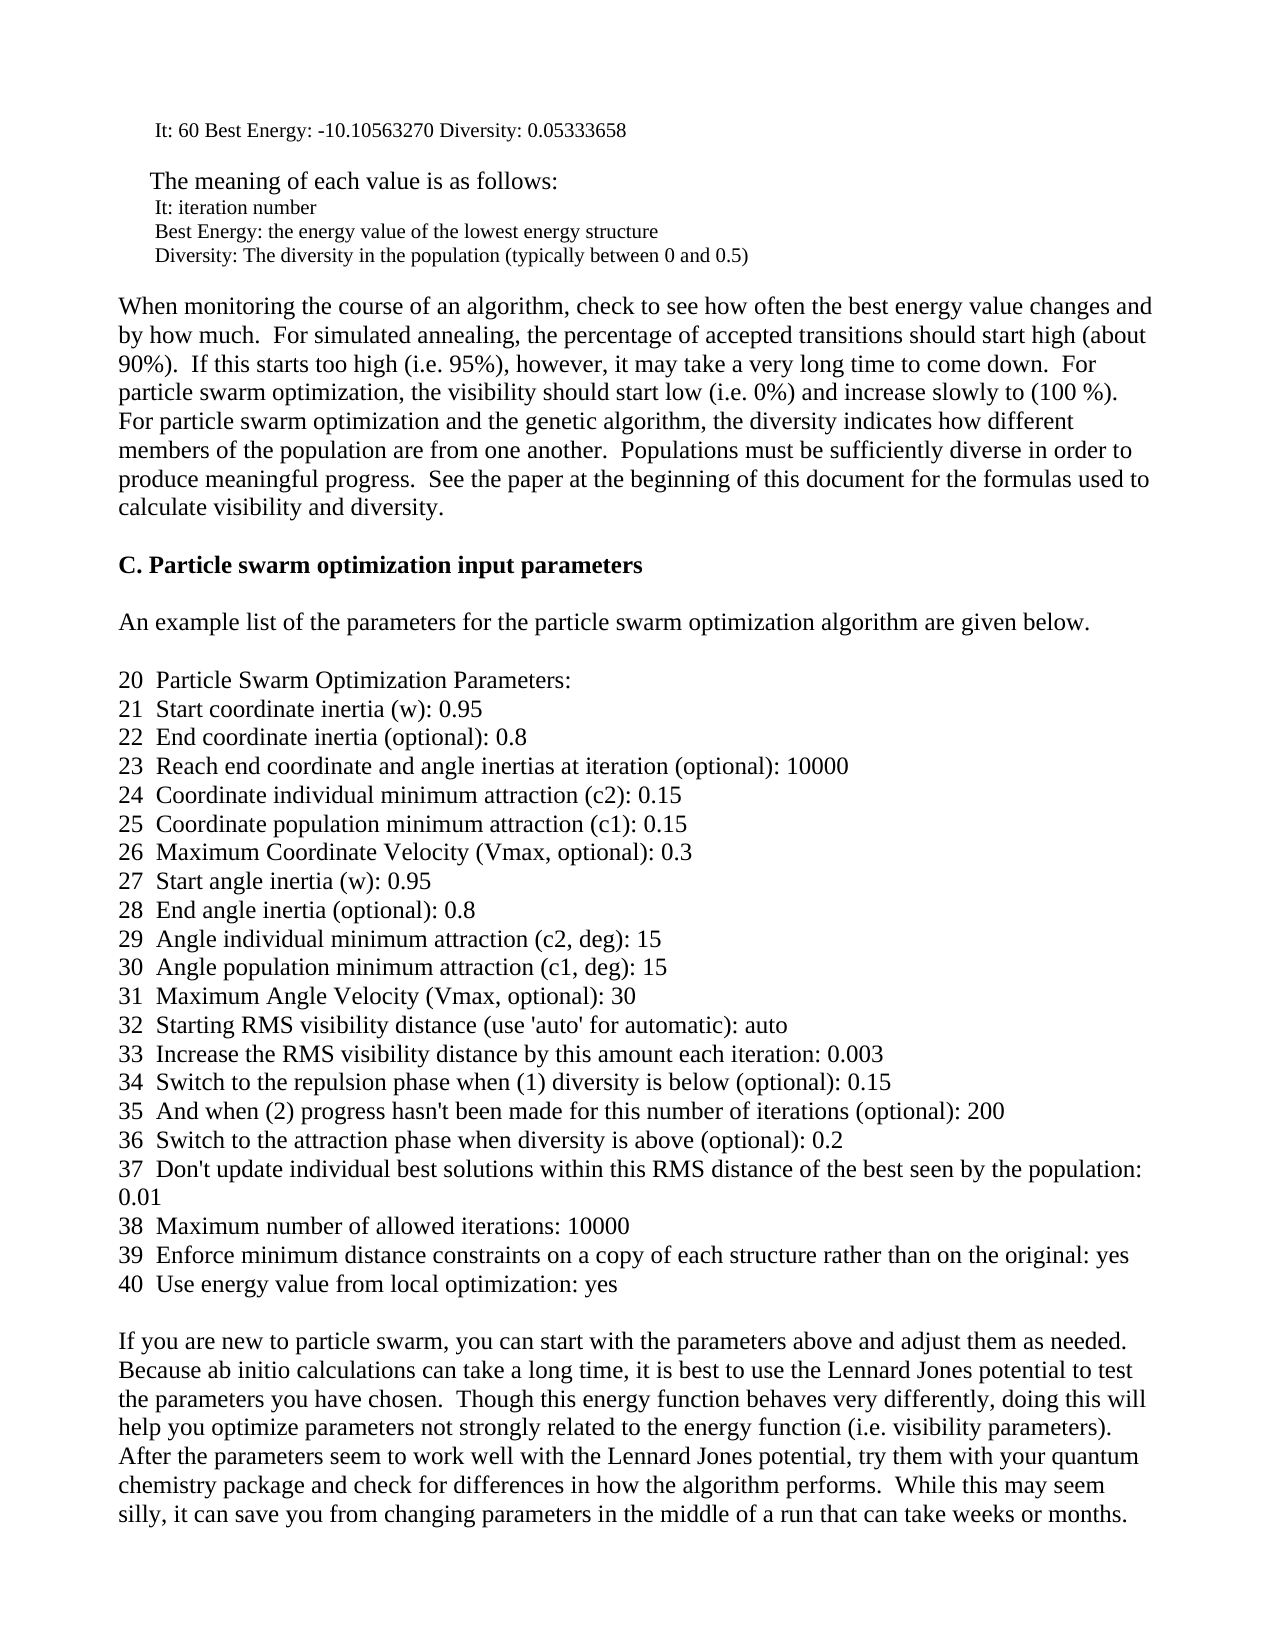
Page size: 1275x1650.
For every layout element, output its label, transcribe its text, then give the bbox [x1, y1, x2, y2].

text An example list of the parameters for the particle swarm optimization algorithm are given below. [118, 607, 1157, 636]
text It: iteration number [118, 195, 1157, 219]
text 34 Switch to the repulsion phase when (1) diversity is below (optional): 0.15 [118, 1067, 1157, 1096]
text 24 Coordinate individual minimum attraction (c2): 0.15 [118, 780, 1157, 809]
text 29 Angle individual minimum attraction (c2, deg): 15 [118, 924, 1157, 952]
text 35 And when (2) progress hasn't been made for this number of iterations (optional): 200 [118, 1096, 1157, 1125]
text 32 Starting RMS visibility distance (use 'auto' for automatic): auto [118, 1010, 1157, 1039]
text 20 Particle Swarm Optimization Parameters: [118, 665, 1157, 694]
text 25 Coordinate population minimum attraction (c1): 0.15 [118, 809, 1157, 837]
text Diversity: The diversity in the population (typically between 0 and 0.5) [118, 243, 1157, 267]
text 40 Use energy value from local optimization: yes [118, 1269, 1157, 1297]
text C. Particle swarm optimization input parameters [118, 550, 1157, 579]
text 37 Don't update individual best solutions within this RMS distance of the best seen by the population: 0.01 [118, 1154, 1157, 1211]
text The meaning of each value is as follows: [118, 166, 1157, 195]
text If you are new to particle swarm, you can start with the parameters above and adjust them as needed. Because ab initio calculations can take a long time, it is best to use the Lennard Jones potential to test the parameters you have chosen. Though this energy function behaves very differently, doing this will help you optimize parameters not strongly related to the energy function (i.e. visibility parameters). After the parameters seem to work well with the Lennard Jones potential, try them with your quantum chemistry package and check for differences in how the algorithm performs. While this may seem silly, it can save you from changing parameters in the middle of a run that can take weeks or months. [118, 1326, 1157, 1527]
text 28 End angle inertia (optional): 0.8 [118, 895, 1157, 924]
text 21 Start coordinate inertia (w): 0.95 [118, 694, 1157, 722]
text 26 Maximum Coordinate Velocity (Vmax, optional): 0.3 [118, 837, 1157, 866]
text When monitoring the course of an algorithm, check to see how often the best energy value changes and by how much. For simulated annealing, the percentage of accepted transitions should start high (about 90%). If this starts too high (i.e. 95%), however, it may take a very long time to come down. For particle swarm optimization, the visibility should start low (i.e. 0%) and increase slowly to (100 %). For particle swarm optimization and the genetic algorithm, the diversity indicates how different members of the population are from one another. Populations must be sufficiently diverse in order to produce meaningful progress. See the paper at the beginning of this document for the formulas used to calculate visibility and diversity. [118, 291, 1157, 521]
text 36 Switch to the attraction phase when diversity is above (optional): 0.2 [118, 1125, 1157, 1154]
text It: 60 Best Energy: -10.10563270 Diversity: 0.05333658 [118, 118, 1157, 142]
text 31 Maximum Angle Velocity (Vmax, optional): 30 [118, 981, 1157, 1010]
text 27 Start angle inertia (w): 0.95 [118, 866, 1157, 895]
text Best Energy: the energy value of the lowest energy structure [118, 219, 1157, 243]
text 22 End coordinate inertia (optional): 0.8 [118, 722, 1157, 751]
text 33 Increase the RMS visibility distance by this amount each iteration: 0.003 [118, 1039, 1157, 1067]
text 39 Enforce minimum distance constraints on a copy of each structure rather than on the original: yes [118, 1240, 1157, 1269]
text 30 Angle population minimum attraction (c1, deg): 15 [118, 952, 1157, 981]
text 23 Reach end coordinate and angle inertias at iteration (optional): 10000 [118, 751, 1157, 780]
text 38 Maximum number of allowed iterations: 10000 [118, 1211, 1157, 1240]
